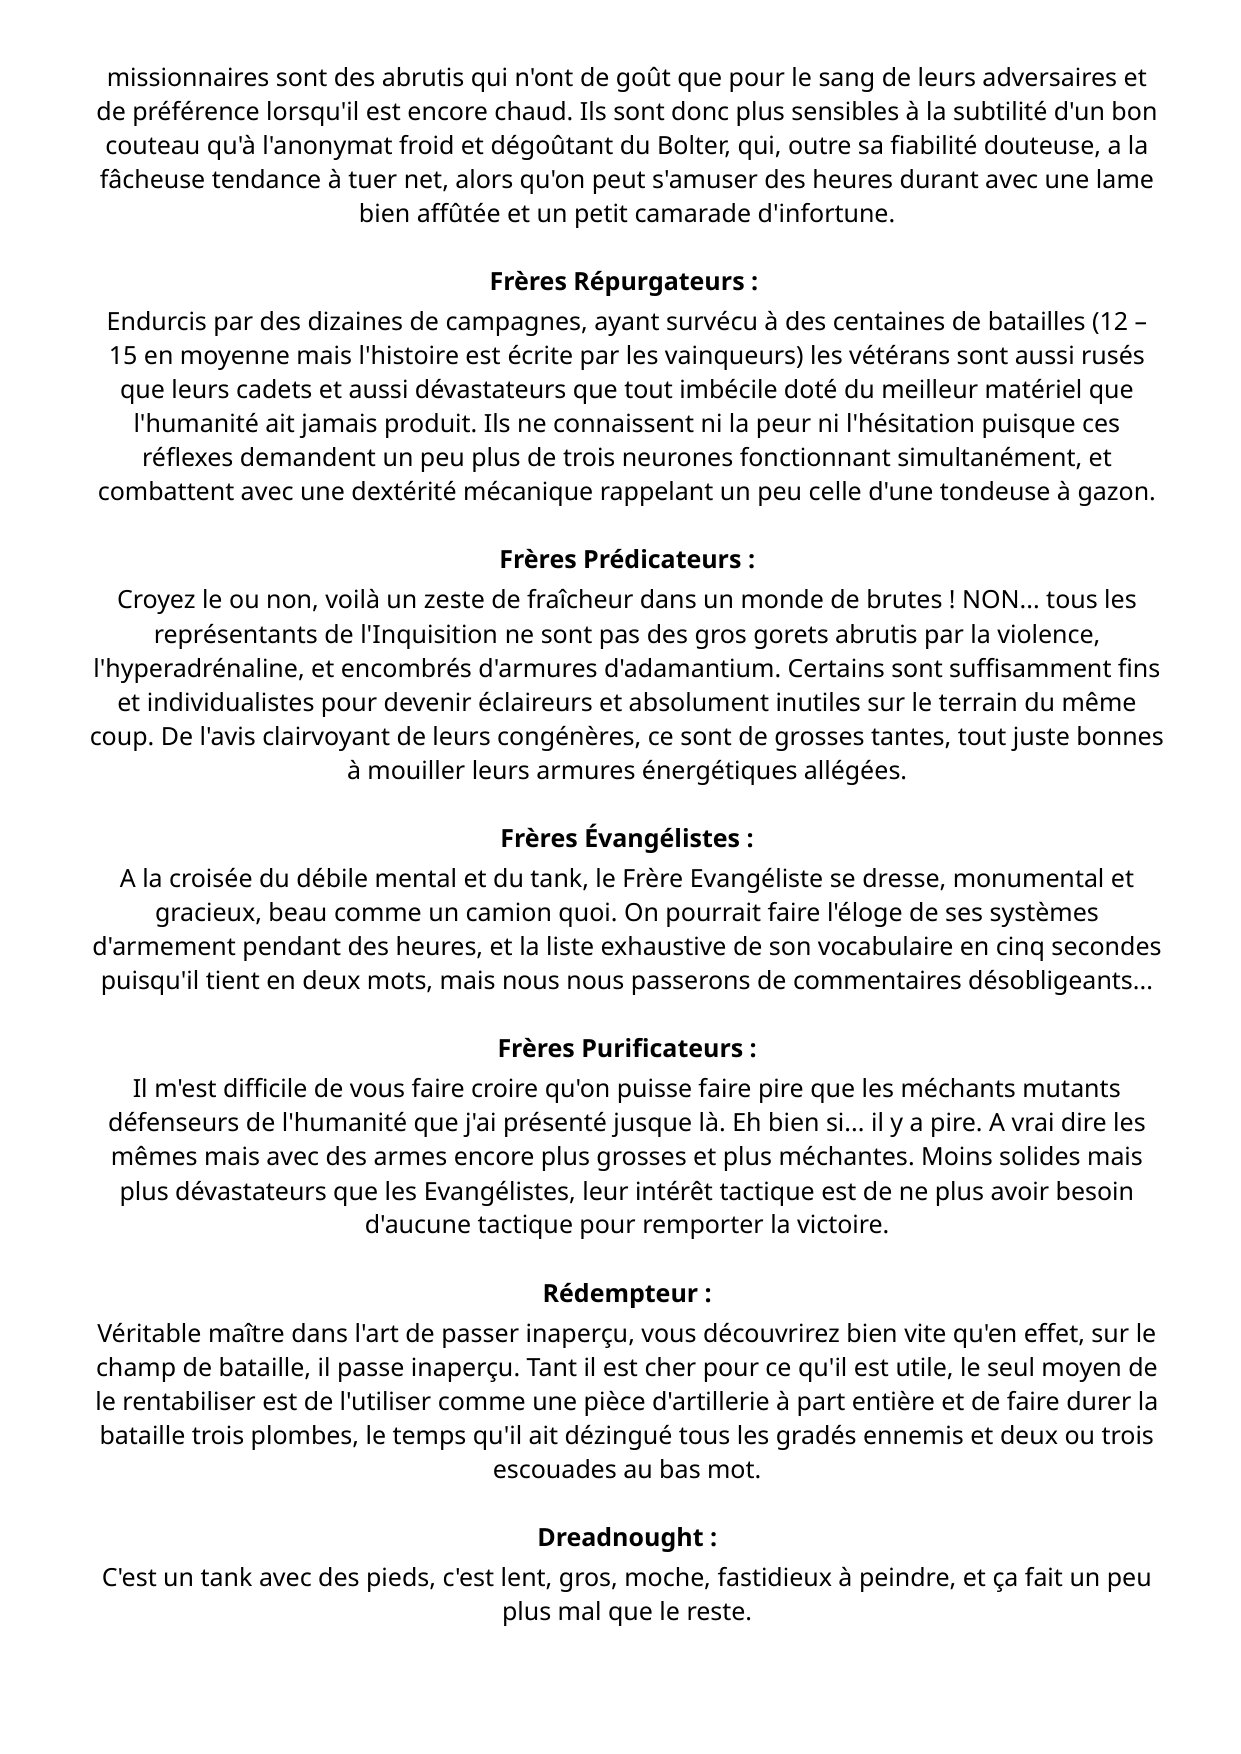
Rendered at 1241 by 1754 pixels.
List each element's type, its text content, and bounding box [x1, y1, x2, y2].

subtitle missionnaires sont des abrutis qui n'ont de goût que pour le sang de leurs adversaires et de préférence lorsqu'il est encore chaud. Ils sont donc plus sensibles à la subtilité d'un bon couteau qu'à l'anonymat froid et dégoûtant du Bolter, qui, outre sa fiabilité douteuse, a la fâcheuse tendance à tuer net, alors qu'on peut s'amuser des heures durant avec une lame bien affûtée et un petit camarade d'infortune. [89, 59, 1165, 230]
subtitle C'est un tank avec des pieds, c'est lent, gros, moche, fastidieux à peindre, et ça fait un peu plus mal que le reste. [89, 1560, 1165, 1628]
subtitle Croyez le ou non, voilà un zeste de fraîcheur dans un monde de brutes ! NON... tous les représentants de l'Inquisition ne sont pas des gros gorets abrutis par la violence, l'hyperadrénaline, et encombrés d'armures d'adamantium. Certains sont suffisamment fins et individualistes pour devenir éclaireurs et absolument inutiles sur le terrain du même coup. De l'avis clairvoyant de leurs congénères, ce sont de grosses tantes, tout juste bonnes à mouiller leurs armures énergétiques allégées. [89, 582, 1165, 787]
subtitle Frères Répurgateurs : [89, 264, 1165, 298]
subtitle Frères Purificateurs : [89, 1031, 1165, 1065]
subtitle A la croisée du débile mental et du tank, le Frère Evangéliste se dresse, monumental et gracieux, beau comme un camion quoi. On pourrait faire l'éloge de ses systèmes d'armement pendant des heures, et la liste exhaustive de son vocabulaire en cinq secondes puisqu'il tient en deux mots, mais nous nous passerons de commentaires désobligeants... [89, 861, 1165, 997]
subtitle Dreadnought : [89, 1520, 1165, 1554]
subtitle Frères Évangélistes : [89, 821, 1165, 855]
subtitle Frères Prédicateurs : [89, 542, 1165, 576]
subtitle Rédempteur : [89, 1275, 1165, 1309]
subtitle Il m'est difficile de vous faire croire qu'on puisse faire pire que les méchants mutants défenseurs de l'humanité que j'ai présenté jusque là. Eh bien si... il y a pire. A vrai dire les mêmes mais avec des armes encore plus grosses et plus méchantes. Moins solides mais plus dévastateurs que les Evangélistes, leur intérêt tactique est de ne plus avoir besoin d'aucune tactique pour remporter la victoire. [89, 1071, 1165, 1241]
subtitle Endurcis par des dizaines de campagnes, ayant survécu à des centaines de batailles (12 – 15 en moyenne mais l'histoire est écrite par les vainqueurs) les vétérans sont aussi rusés que leurs cadets et aussi dévastateurs que tout imbécile doté du meilleur matériel que l'humanité ait jamais produit. Ils ne connaissent ni la peur ni l'hésitation puisque ces réflexes demandent un peu plus de trois neurones fonctionnant simultanément, et combattent avec une dextérité mécanique rappelant un peu celle d'une tondeuse à gazon. [89, 304, 1165, 508]
subtitle Véritable maître dans l'art de passer inaperçu, vous découvrirez bien vite qu'en effet, sur le champ de bataille, il passe inaperçu. Tant il est cher pour ce qu'il est utile, le seul moyen de le rentabiliser est de l'utiliser comme une pièce d'artillerie à part entière et de faire durer la bataille trois plombes, le temps qu'il ait dézingué tous les gradés ennemis et deux ou trois escouades au bas mot. [89, 1315, 1165, 1486]
